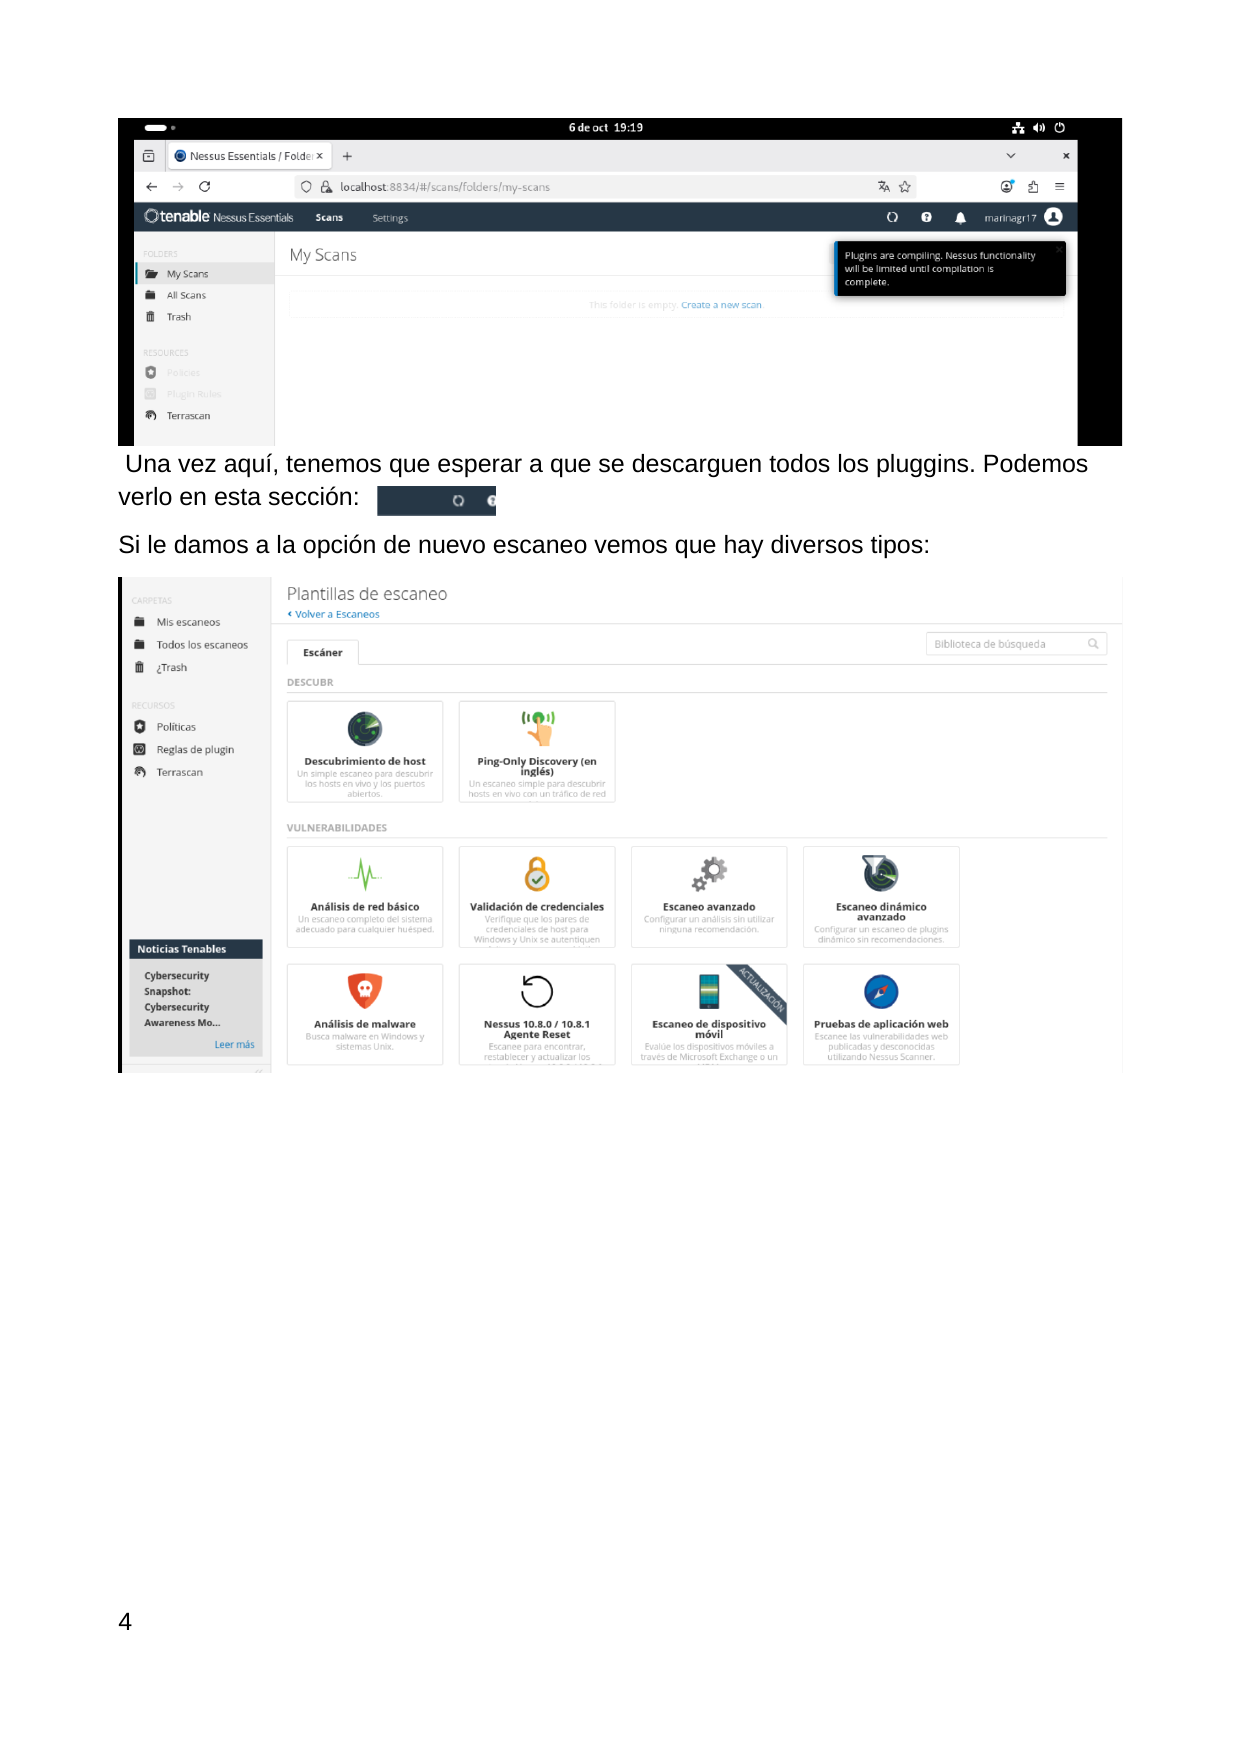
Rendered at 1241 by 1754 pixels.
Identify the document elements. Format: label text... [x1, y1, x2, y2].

picture [118, 577, 1123, 1073]
picture [377, 486, 496, 516]
text Si le damos a la opción de nuevo escaneo vemos que hay diversos tipos: [118, 530, 1122, 559]
picture [118, 118, 1123, 446]
text Una vez aquí, tenemos que esperar a que se descarguen todos los pluggins. Podemos verlo en esta sección: [118, 446, 1122, 511]
